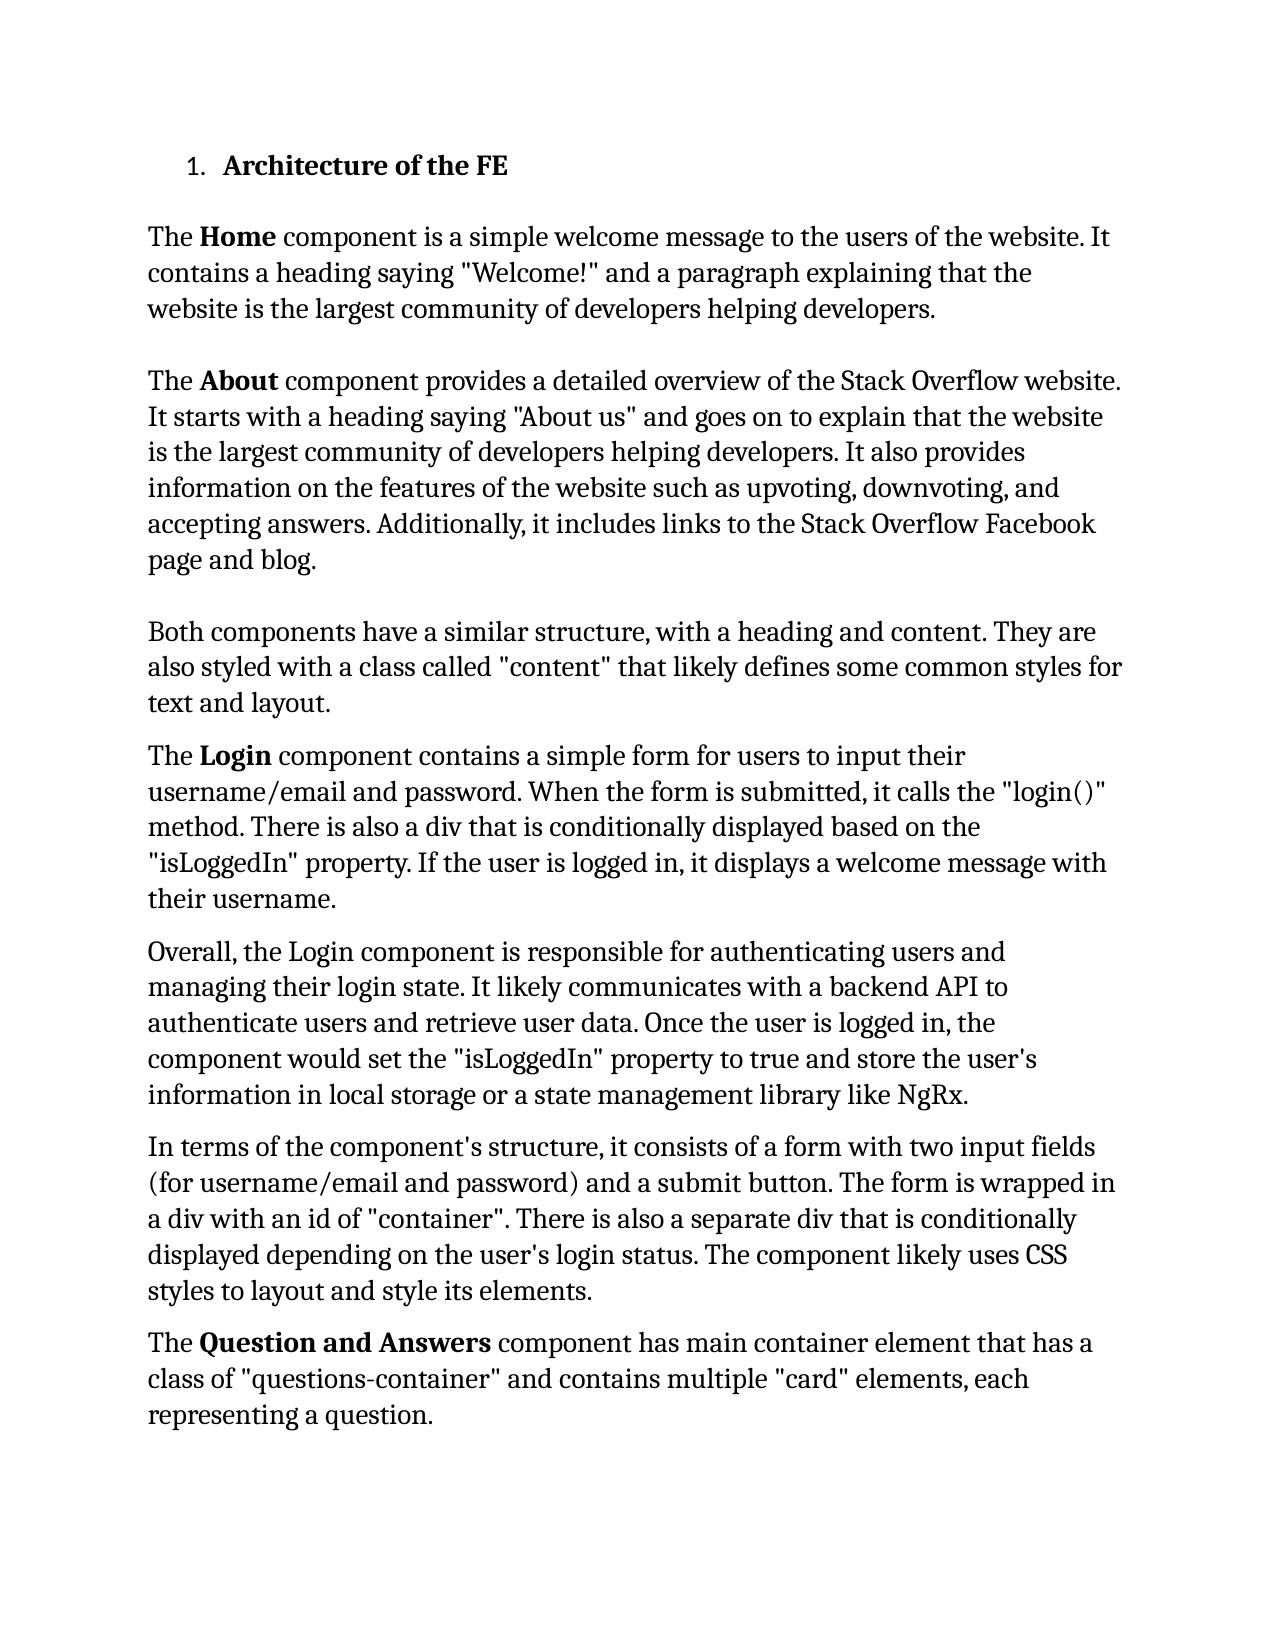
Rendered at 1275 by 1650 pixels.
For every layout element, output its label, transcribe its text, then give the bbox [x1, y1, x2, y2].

list Both components have a similar structure, with a heading and content. They are also styled with a class called "content" that likely defines some common styles for text and layout. [148, 615, 1127, 720]
list Architecture of the FE [185, 148, 1127, 182]
text In terms of the component's structure, it consists of a form with two input fields (for username/email and password) and a submit button. The form is wrapped in a div with an id of "container". There is also a separate div that is conditionally displayed depending on the user's login status. The component likely uses CSS styles to layout and style its elements. [148, 1131, 1127, 1307]
list The About component provides a detailed overview of the Stack Overflow website. It starts with a heading saying "About us" and goes on to explain that the website is the largest community of developers helping developers. It also provides information on the features of the website such as upvoting, downvoting, and accepting answers. Additionally, it includes links to the Stack Overflow Facebook page and blog. [148, 364, 1127, 577]
text Overall, the Login component is responsible for authenticating users and managing their login state. It likely communicates with a backend API to authenticate users and retrieve user data. Once the user is logged in, the component would set the "isLoggedIn" property to true and store the user's information in local storage or a state management library like NgRx. [148, 935, 1127, 1112]
list The Home component is a simple welcome message to the users of the website. It contains a heading saying "Welcome!" and a paragraph explaining that the website is the largest community of developers helping developers. [148, 221, 1127, 326]
text The Login component contains a simple form for users to input their username/email and password. When the form is submitted, it calls the "login()" method. There is also a div that is conditionally displayed based on the "isLoggedIn" property. If the user is logged in, it displays a welcome message with their username. [148, 739, 1127, 916]
text The Question and Answers component has main container element that has a class of "questions-container" and contains multiple "card" elements, each representing a question. [148, 1326, 1127, 1432]
